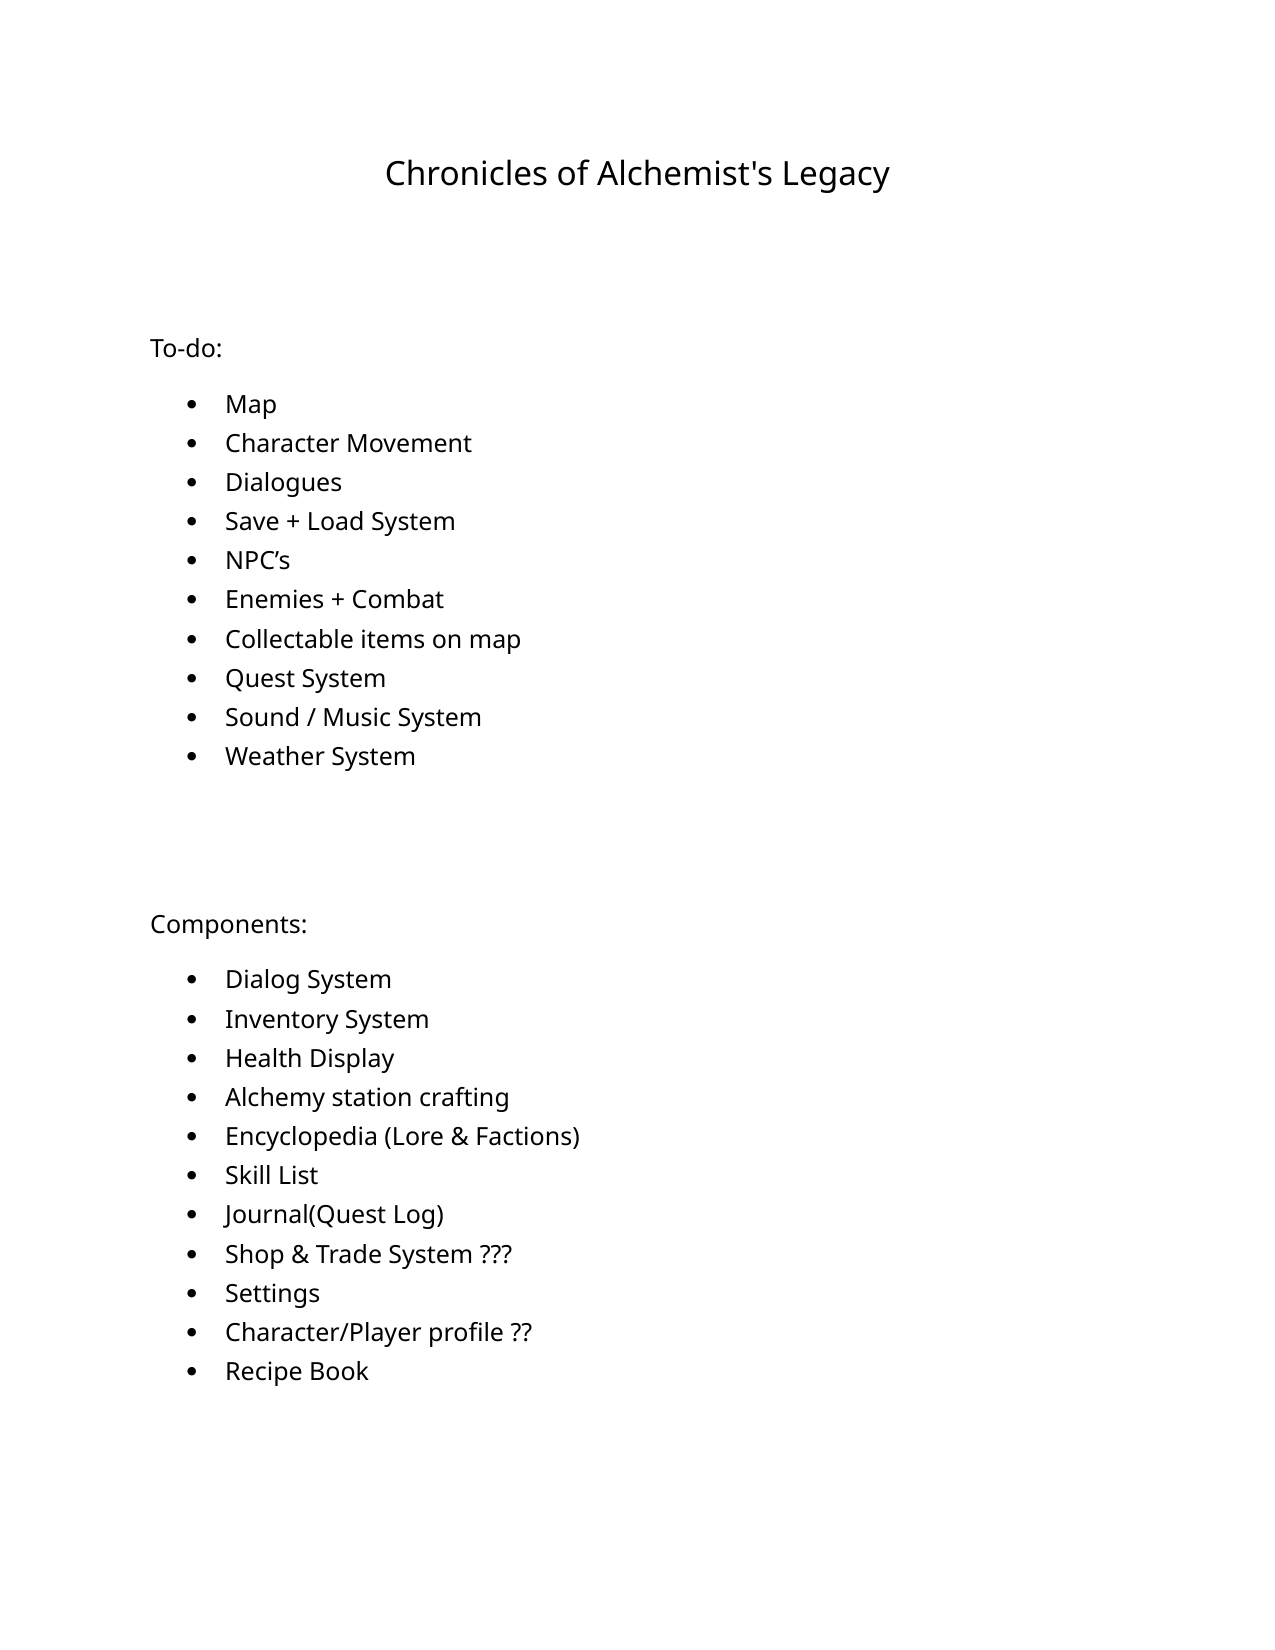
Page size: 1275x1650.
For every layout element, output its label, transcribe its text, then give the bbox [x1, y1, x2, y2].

list Skill List [187, 1158, 1125, 1192]
list Weather System [187, 739, 1125, 773]
list Alchemy station crafting [187, 1080, 1125, 1114]
list Quest System [187, 661, 1125, 694]
list Enemies + Combat [187, 582, 1125, 616]
list Health Display [187, 1041, 1125, 1074]
text To-do: [150, 331, 1125, 364]
list Inventory System [187, 1001, 1125, 1035]
list Collectable items on map [187, 621, 1125, 655]
list Character/Player profile ?? [187, 1315, 1125, 1349]
list Save + Load System [187, 504, 1125, 538]
list Character Movement [187, 426, 1125, 459]
text Chronicles of Alchemist's Legacy [150, 150, 1125, 195]
list NPC’s [187, 543, 1125, 577]
list Map [187, 386, 1125, 420]
list Settings [187, 1276, 1125, 1309]
list Dialogues [187, 465, 1125, 499]
list Shop & Trade System ??? [187, 1236, 1125, 1270]
text Components: [150, 906, 1125, 940]
list Recipe Book [187, 1354, 1125, 1388]
list Encyclopedia (Lore & Factions) [187, 1119, 1125, 1153]
list Dialog System [187, 962, 1125, 996]
list Journal(Quest Log) [187, 1197, 1125, 1231]
list Sound / Music System [187, 700, 1125, 734]
